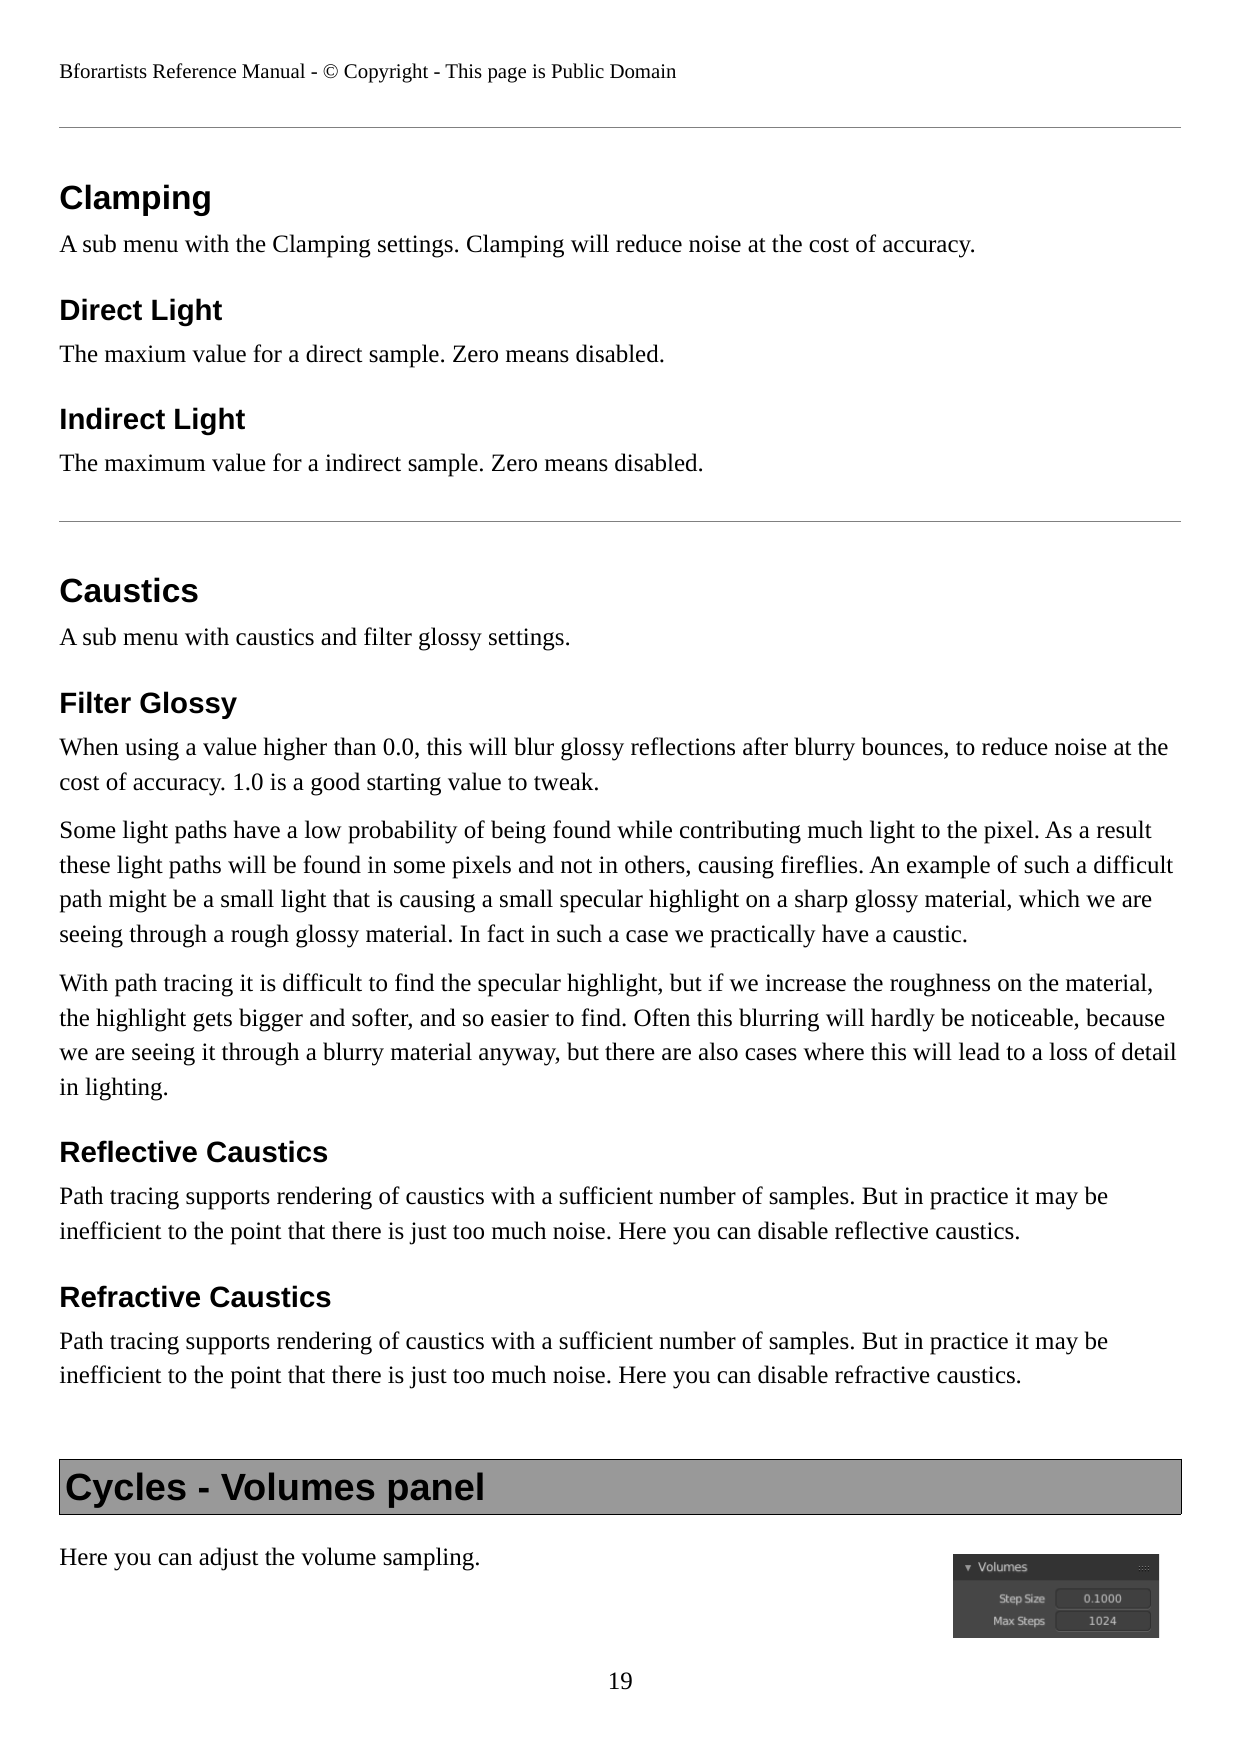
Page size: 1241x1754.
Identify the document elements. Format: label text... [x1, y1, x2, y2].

text Some light paths have a low probability of being found while contributing much light to the pixel. As a result these light paths will be found in some pixels and not in others, causing fireflies. An example of such a difficult path might be a small light that is causing a small specular highlight on a sharp glossy material, which we are seeing through a rough glossy material. In fact in such a case we practically have a caustic. [59, 816, 1181, 948]
picture [953, 1554, 1160, 1638]
subtitle Direct Light [59, 292, 1181, 326]
text Path tracing supports rendering of caustics with a sufficient number of samples. But in practice it may be inefficient to the point that there is just too much noise. Here you can disable reflective caustics. [59, 1181, 1181, 1245]
text The maximum value for a indirect sample. Zero means disabled. [59, 448, 1181, 477]
subtitle Filter Glossy [59, 686, 1181, 719]
subtitle Indirect Light [59, 402, 1181, 436]
text The maxium value for a direct sample. Zero means disabled. [59, 339, 1181, 367]
subtitle Reflective Caustics [59, 1135, 1181, 1169]
text A sub menu with caustics and filter glossy settings. [59, 622, 1181, 651]
text Path tracing supports rendering of caustics with a sufficient number of samples. But in practice it may be inefficient to the point that there is just too much noise. Here you can disable refractive caustics. [59, 1326, 1181, 1389]
text A sub menu with the Clamping settings. Clamping will reduce noise at the cost of accuracy. [59, 229, 1181, 257]
text With path tracing it is difficult to find the specular highlight, but if we increase the roughness on the material, the highlight gets bigger and softer, and so easier to find. Often this blurring will hardly be noticeable, because we are seeing it through a blurry material anyway, but there are also cases where this will lead to a loss of detail in lighting. [59, 968, 1181, 1100]
subtitle Clamping [59, 178, 1181, 216]
subtitle Caustics [59, 571, 1181, 610]
text Here you can adjust the volume sampling. [59, 1542, 1181, 1571]
text When using a value higher than 0.0, this will blur glossy reflections after blurry bounces, to reduce noise at the cost of accuracy. 1.0 is a good starting value to tweak. [59, 732, 1181, 795]
table_header Cycles - Volumes panel [60, 1460, 1181, 1514]
subtitle Refractive Caustics [59, 1279, 1181, 1313]
